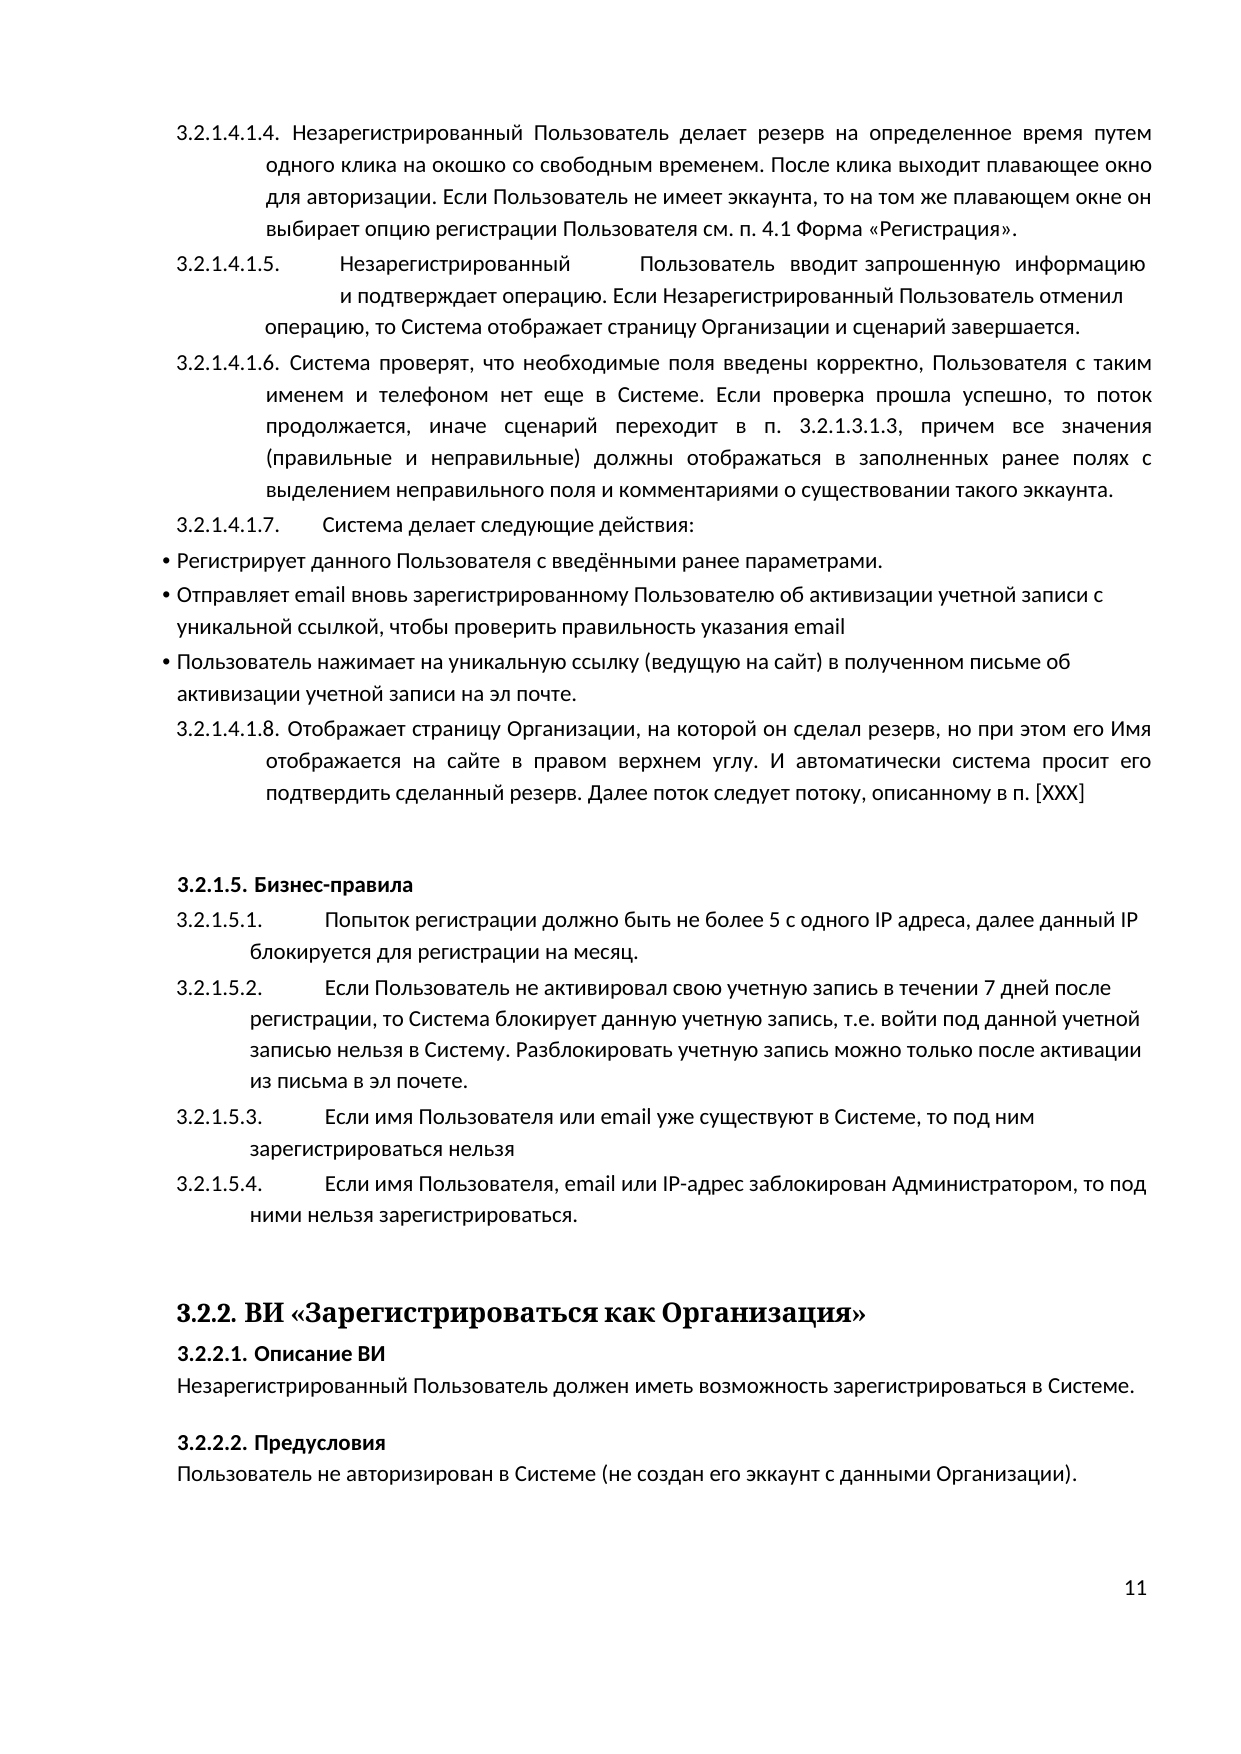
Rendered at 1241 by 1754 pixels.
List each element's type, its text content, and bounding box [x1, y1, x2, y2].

text 3.2.1.4.1.8. Отображает страницу Организации, на которой он сделал резерв, но при этом его Имя отображается на сайте в правом верхнем углу. И автоматически система просит его подтвердить сделанный резерв. Далее поток следует потоку, описанному в п. [ХХХ] [176, 714, 1153, 806]
text Пользователь не авторизирован в Системе (не создан его эккаунт с данными Организации). [177, 1459, 1152, 1487]
text 3.2.2.1. Описание ВИ [177, 1339, 1152, 1367]
text 3.2.1.4.1.6. Система проверят, что необходимые поля введены корректно, Пользователя с таким именем и телефоном нет еще в Системе. Если проверка прошла успешно, то поток продолжается, иначе сценарий переходит в п. 3.2.1.3.1.3, причем все значения (правильные и неправильные) должны отображаться в заполненных ранее полях с выделением неправильного поля и комментариями о существовании такого эккаунта. [176, 348, 1153, 503]
text 3.2.1.4.1.4. Незарегистрированный Пользователь делает резерв на определенное время путем одного клика на окошко со свободным временем. После клика выходит плавающее окно для авторизации. Если Пользователь не имеет эккаунта, то на том же плавающем окне он выбирает опцию регистрации Пользователя см. п. 4.1 Форма «Регистрация». [176, 118, 1153, 242]
subtitle 3.2.2. ВИ «Зарегистрироваться как Организация» [177, 1297, 1152, 1329]
subtitle 3.2.1.5. Бизнес-правила [177, 870, 1152, 898]
text 3.2.1.4.1.5. Незарегистрированный Пользователь вводит запрошенную информацию и подтверждает операцию. Если Незарегистрированный Пользователь отменил операцию, то Система отображает страницу Организации и сценарий завершается. [176, 249, 1152, 340]
text 3.2.1.5.1. Попыток регистрации должно быть не более 5 с одного IP адреса, далее данный IP блокируется для регистрации на месяц. [176, 906, 1152, 965]
text 3.2.1.4.1.7. Система делает следующие действия: [176, 511, 1152, 539]
text 3.2.1.5.3. Если имя Пользователя или email уже существуют в Системе, то под ним зарегистрироваться нельзя [176, 1102, 1152, 1162]
text 3.2.1.5.4. Если имя Пользователя, email или IP-адрес заблокирован Администратором, то под ними нельзя зарегистрироваться. [176, 1169, 1152, 1229]
text 3.2.1.5.2. Если Пользователь не активировал свою учетную запись в течении 7 дней после регистрации, то Система блокирует данную учетную запись, т.е. войти под данной учетной записью нельзя в Систему. Разблокировать учетную запись можно только после активации из письма в эл почете. [176, 973, 1152, 1095]
list Пользователь нажимает на уникальную ссылку (ведущую на сайт) в полученном письме об активизации учетной записи на эл почте. [162, 647, 1152, 707]
text Незарегистрированный Пользователь должен иметь возможность зарегистрироваться в Системе. [177, 1371, 1152, 1399]
list Регистрирует данного Пользователя с введёнными ранее параметрами. [162, 546, 1152, 574]
list Отправляет email вновь зарегистрированному Пользователю об активизации учетной записи с уникальной ссылкой, чтобы проверить правильность указания email [162, 580, 1152, 640]
text 3.2.2.2. Предусловия [177, 1428, 1152, 1456]
